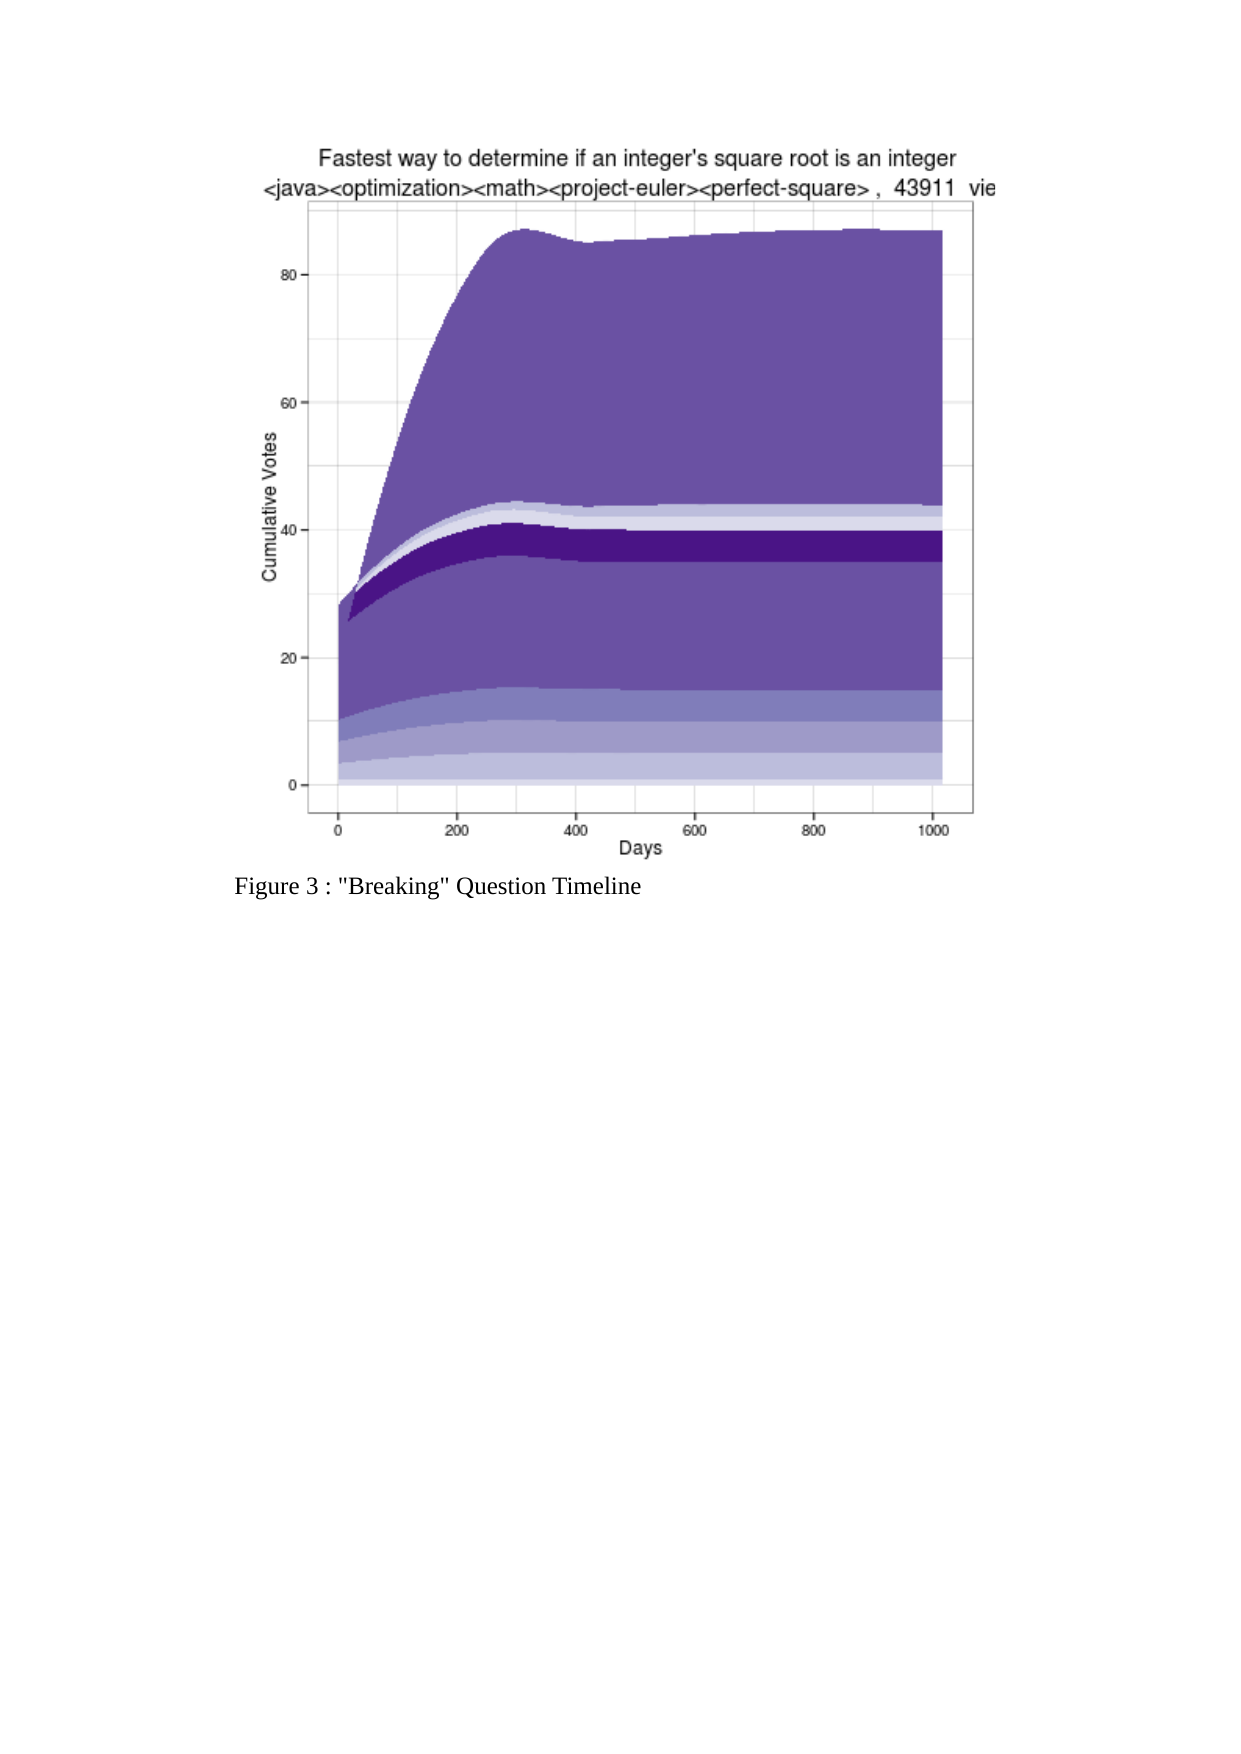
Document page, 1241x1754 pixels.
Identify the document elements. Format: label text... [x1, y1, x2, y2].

text Figure 3 : "Breaking" Question Timeline [228, 121, 1012, 900]
picture [245, 121, 995, 872]
